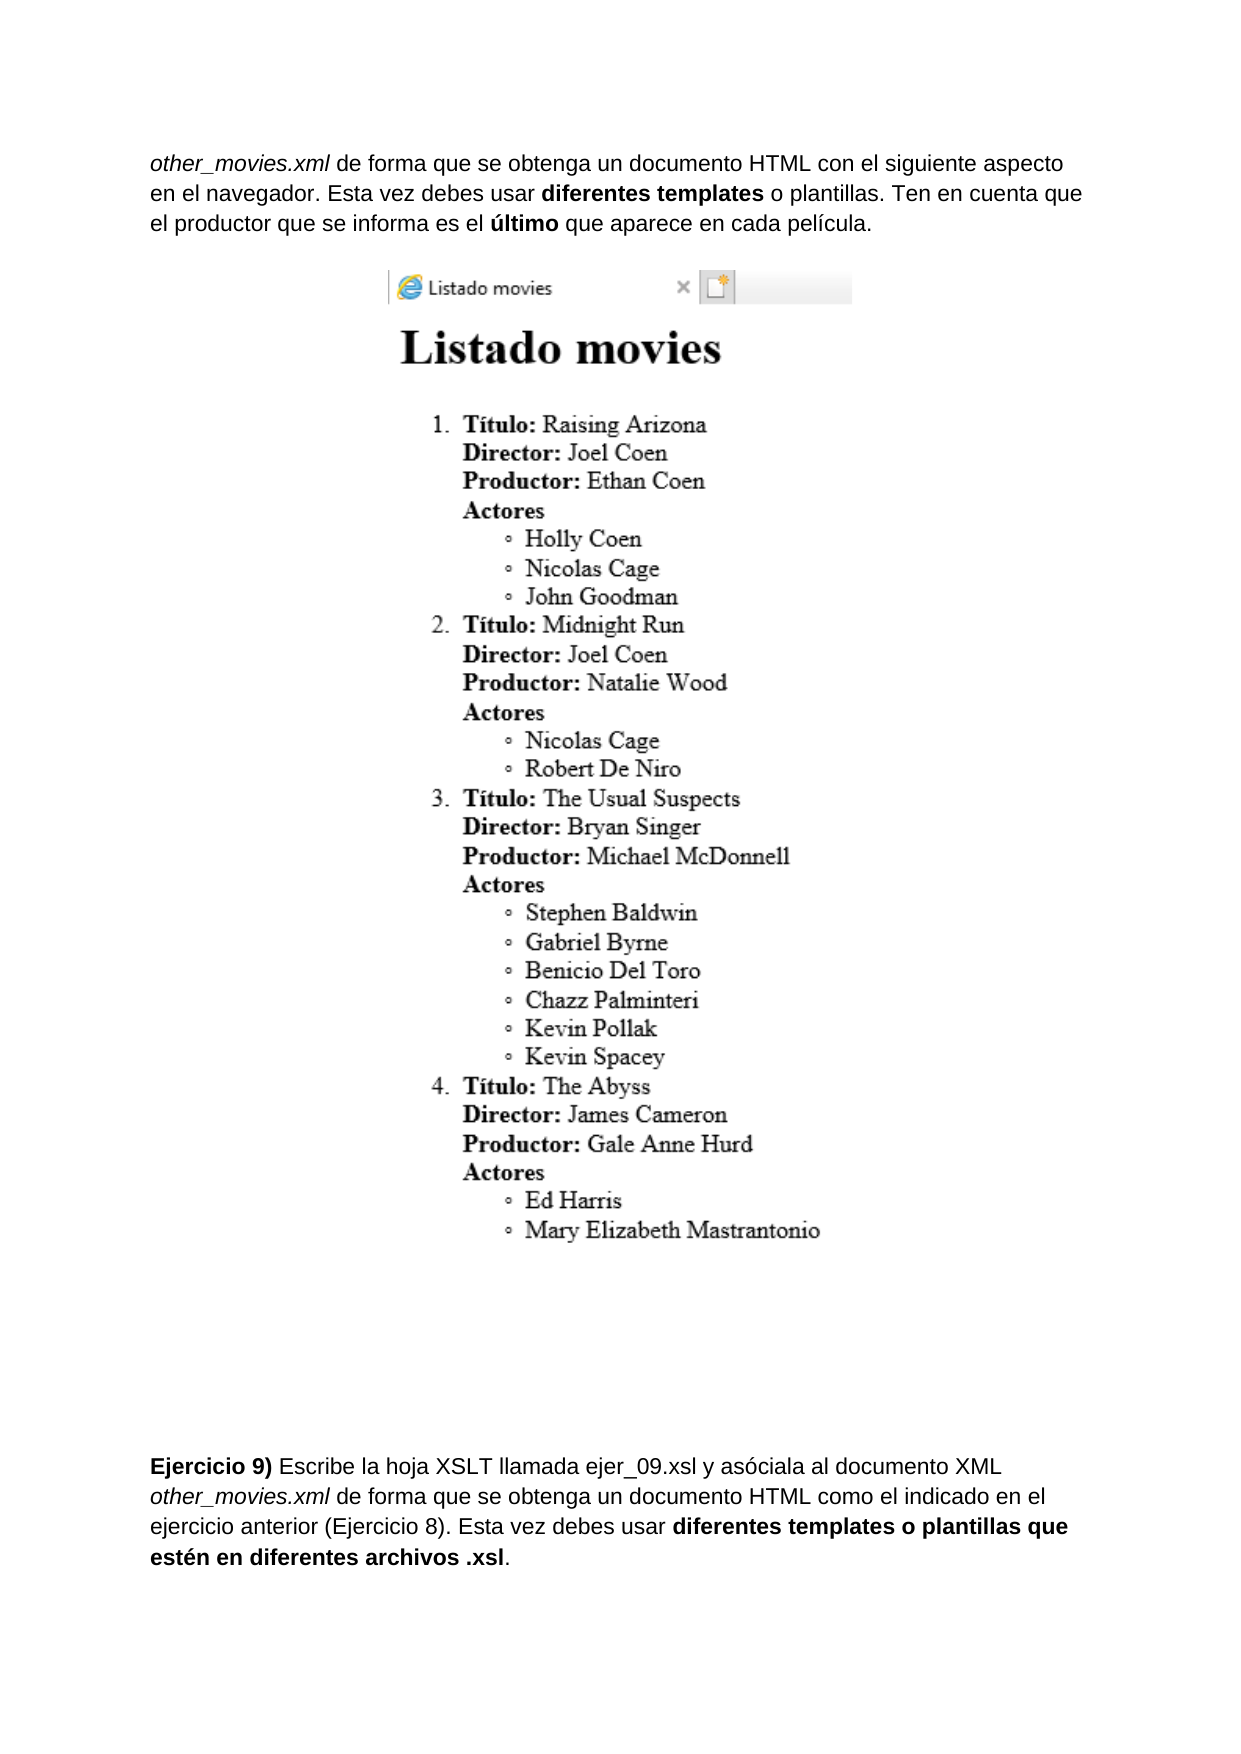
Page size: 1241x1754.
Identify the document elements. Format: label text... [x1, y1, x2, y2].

text Ejercicio 9) Escribe la hoja XSLT llamada ejer_09.xsl y asóciala al documento XML other_movies.xml de forma que se obtenga un documento HTML como el indicado en el ejercicio anterior (Ejercicio 8). Esta vez debes usar diferentes templates o plantillas que estén en diferentes archivos .xsl. [150, 1453, 1090, 1570]
picture [388, 270, 853, 1268]
text other_movies.xml de forma que se obtenga un documento HTML con el siguiente aspecto en el navegador. Esta vez debes usar diferentes templates o plantillas. Ten en cuenta que el productor que se informa es el último que aparece en cada película. [150, 150, 1090, 237]
